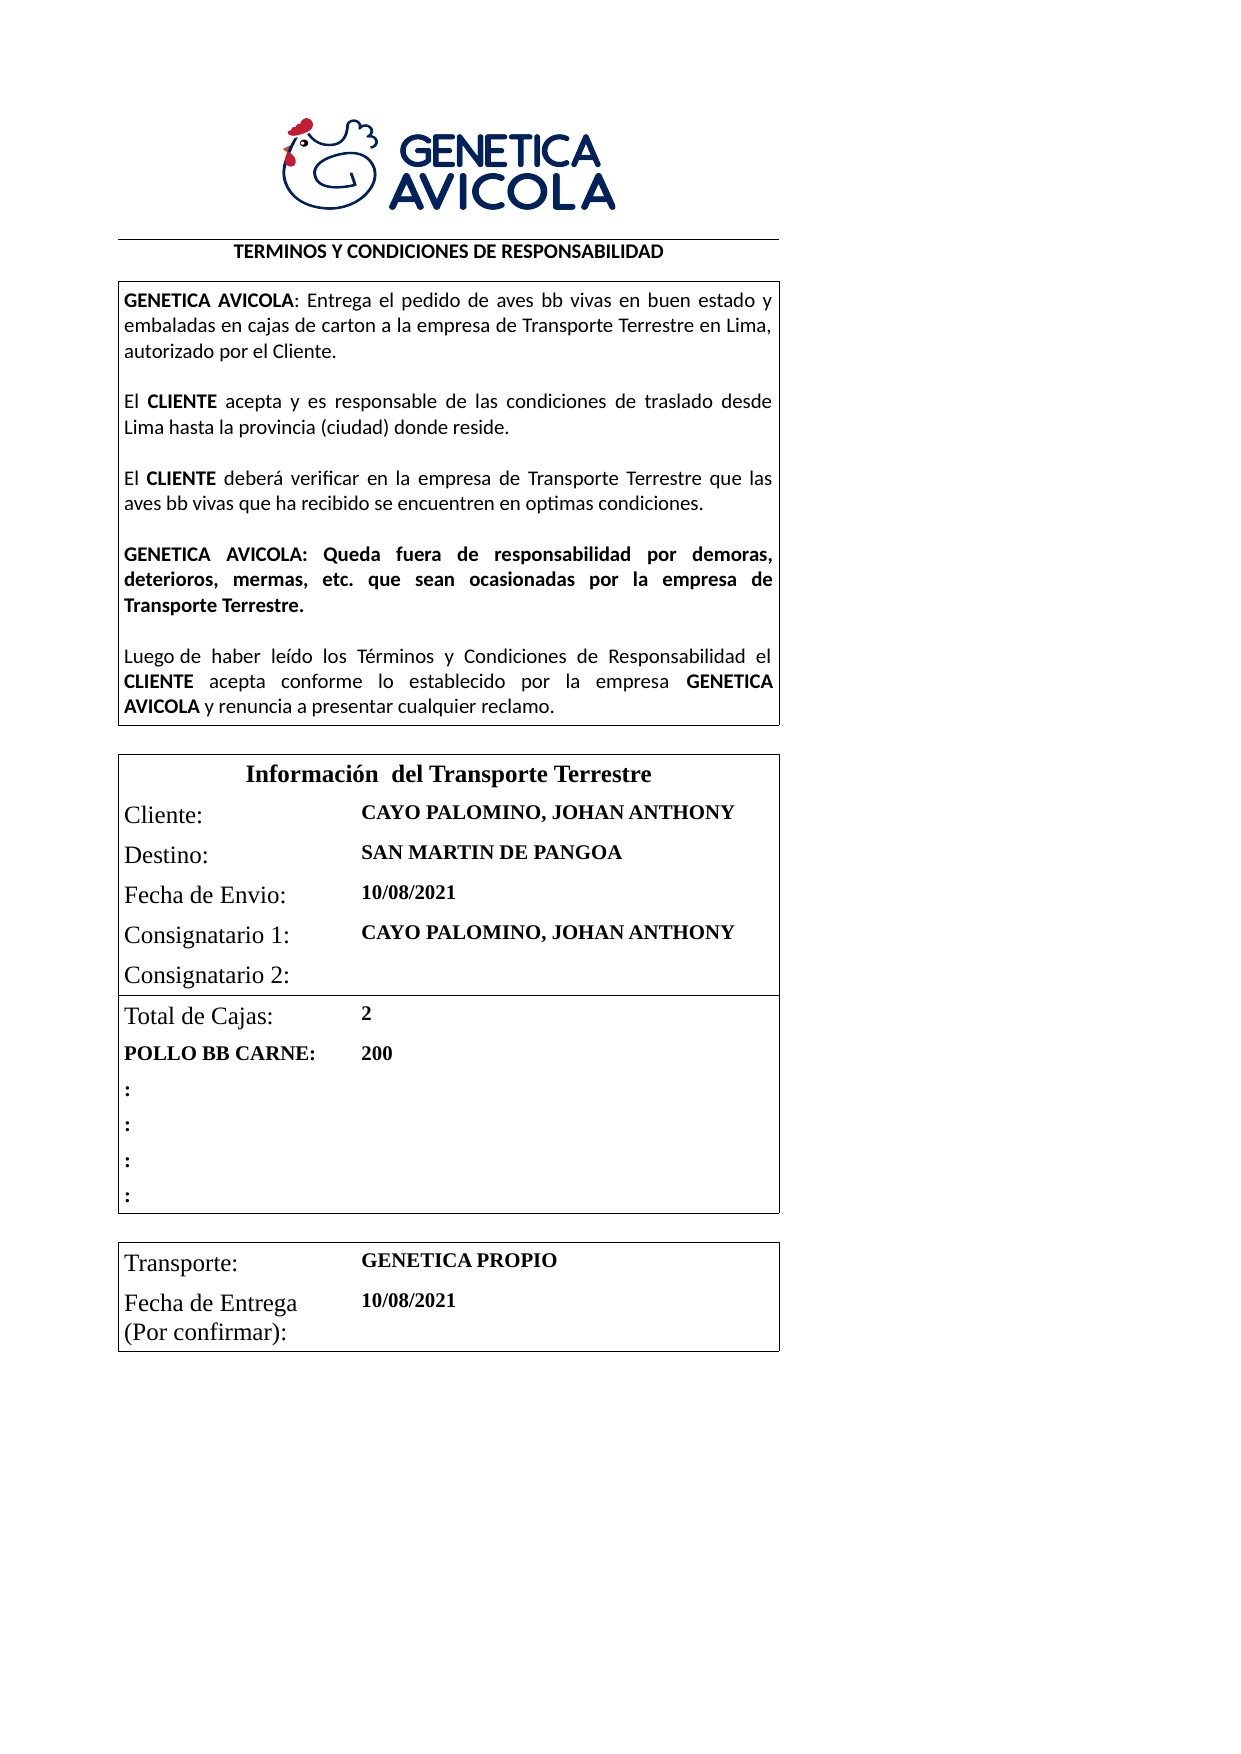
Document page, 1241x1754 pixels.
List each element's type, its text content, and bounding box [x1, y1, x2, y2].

table_cell CAYO PALOMINO, JOHAN ANTHONY [356, 794, 779, 834]
table_cell GENETICA AVICOLA: Entrega el pedido de aves bb vivas en buen estado y embaladas en cajas de carton a la empresa de Transporte Terrestre en Lima, autorizado por el Cliente. El CLIENTE acepta y es responsable de las condiciones de traslado desde Lima hasta la provincia (ciudad) donde reside. El CLIENTE deberá verificar en la empresa de Transporte Terrestre que las aves bb vivas que ha recibido se encuentren en optimas condiciones. GENETICA AVICOLA: Queda fuera de responsabilidad por demoras, deterioros, mermas, etc. que sean ocasionadas por la empresa de Transporte Terrestre. Luego de haber leído los Términos y Condiciones de Responsabilidad el CLIENTE acepta conforme lo establecido por la empresa GENETICA AVICOLA y renuncia a presentar cualquier reclamo. [119, 282, 779, 725]
table_cell GENETICA PROPIO [356, 1243, 779, 1282]
table_cell 10/08/2021 [356, 1282, 779, 1351]
table_cell POLLO BB CARNE: [119, 1035, 356, 1071]
table_cell Transporte: [119, 1243, 356, 1282]
table_cell 200 [356, 1035, 779, 1071]
table_cell [356, 1071, 779, 1106]
table_cell CAYO PALOMINO, JOHAN ANTHONY [356, 915, 779, 955]
table_cell Consignatario 1: [119, 915, 356, 955]
table_cell Fecha de Envio: [119, 874, 356, 914]
table_cell [118, 1214, 356, 1242]
picture [282, 118, 616, 210]
table_cell Destino: [119, 834, 356, 874]
table_cell Consignatario 2: [119, 955, 356, 995]
table_cell Total de Cajas: [119, 996, 356, 1035]
table_cell [356, 1142, 779, 1177]
table_header Información del Transporte Terrestre [119, 755, 779, 794]
table_cell 2 [356, 996, 779, 1035]
table_cell [356, 955, 779, 995]
table_header TERMINOS Y CONDICIONES DE RESPONSABILIDAD [118, 240, 779, 281]
table_cell : [119, 1106, 356, 1142]
table_cell [356, 1106, 779, 1142]
table_cell 10/08/2021 [356, 874, 779, 914]
table_cell Fecha de Entrega (Por confirmar): [119, 1282, 356, 1351]
table_cell : [119, 1071, 356, 1106]
table_cell [356, 1178, 779, 1213]
table_cell Cliente: [119, 794, 356, 834]
table_cell [356, 1214, 779, 1242]
table_cell SAN MARTIN DE PANGOA [356, 834, 779, 874]
table_cell : [119, 1142, 356, 1177]
table_cell : [119, 1178, 356, 1213]
